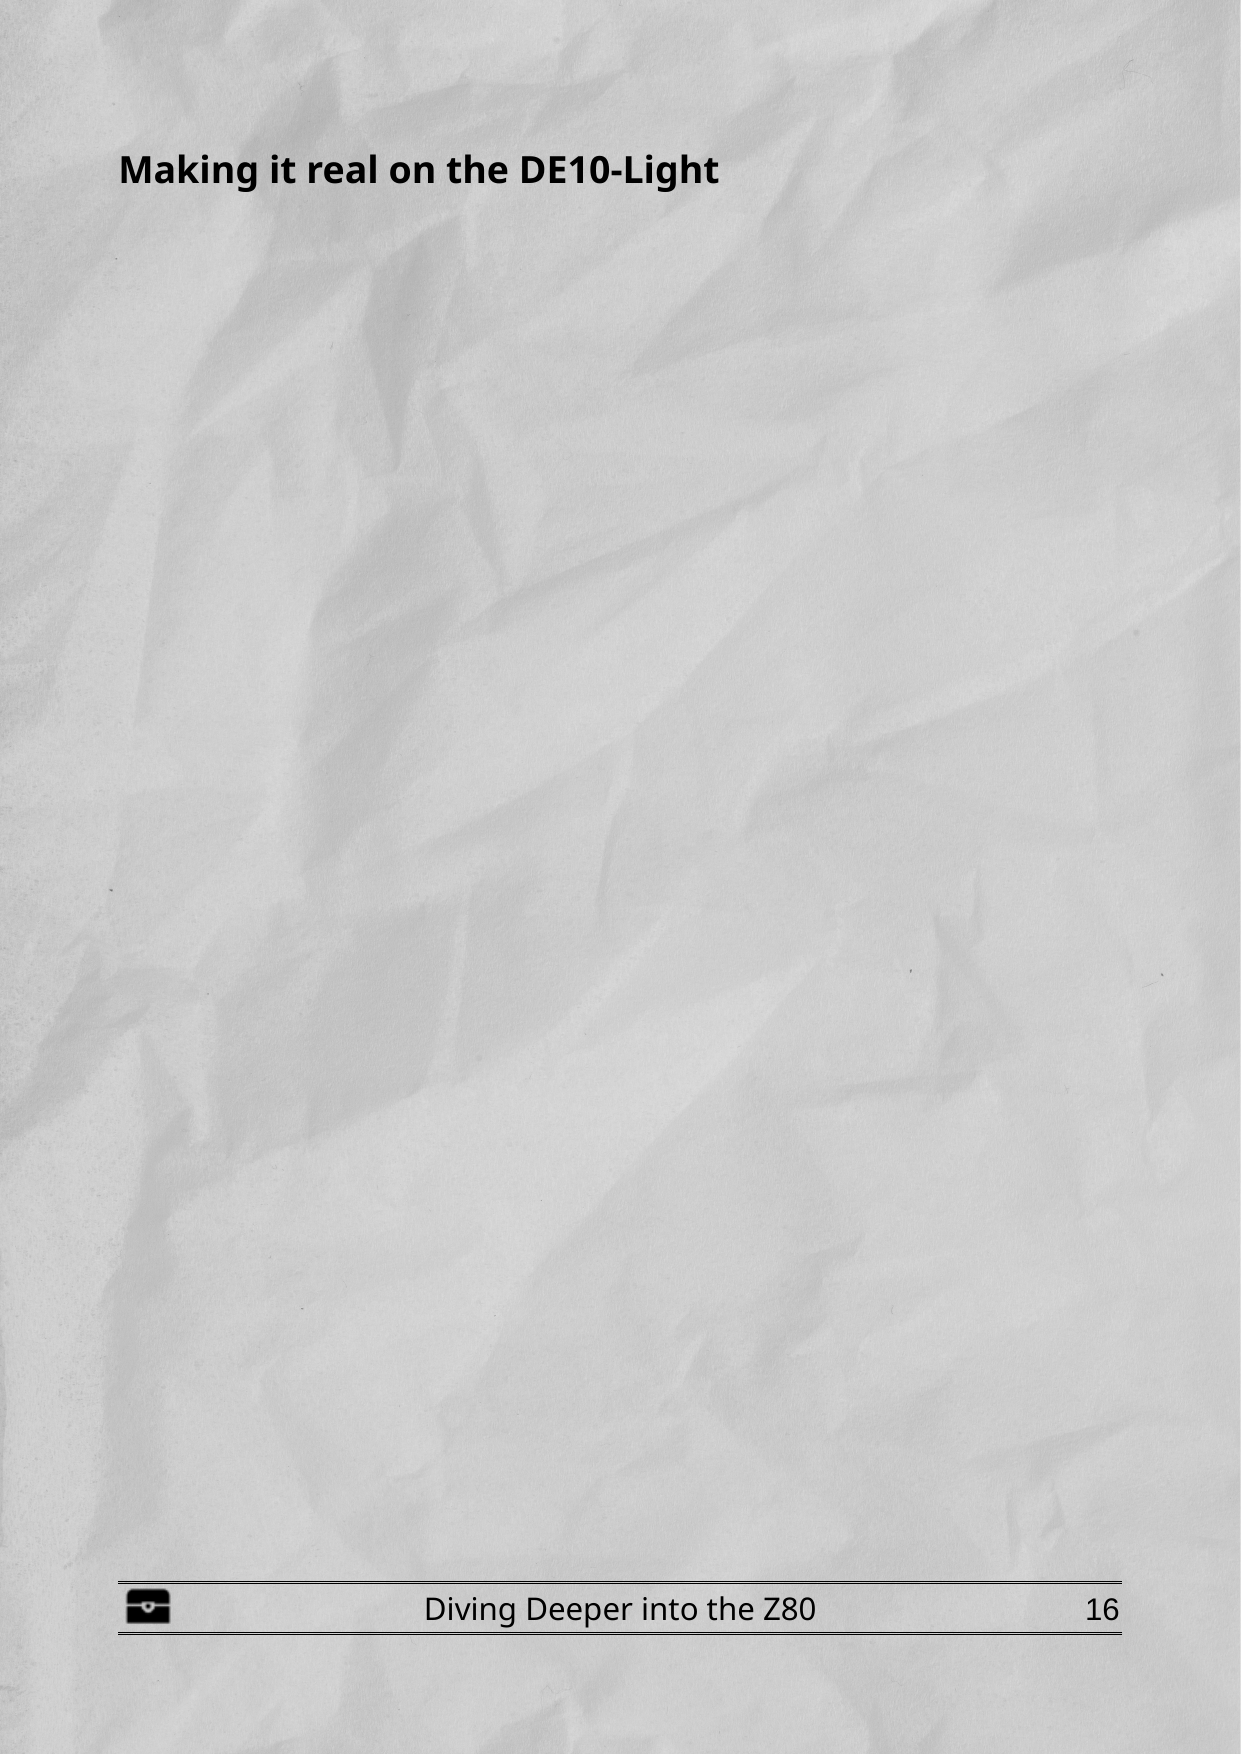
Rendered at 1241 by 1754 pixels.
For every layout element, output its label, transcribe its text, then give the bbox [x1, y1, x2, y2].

picture [0, 0, 1241, 1754]
subtitle Making it real on the DE10-Light [118, 143, 1122, 194]
